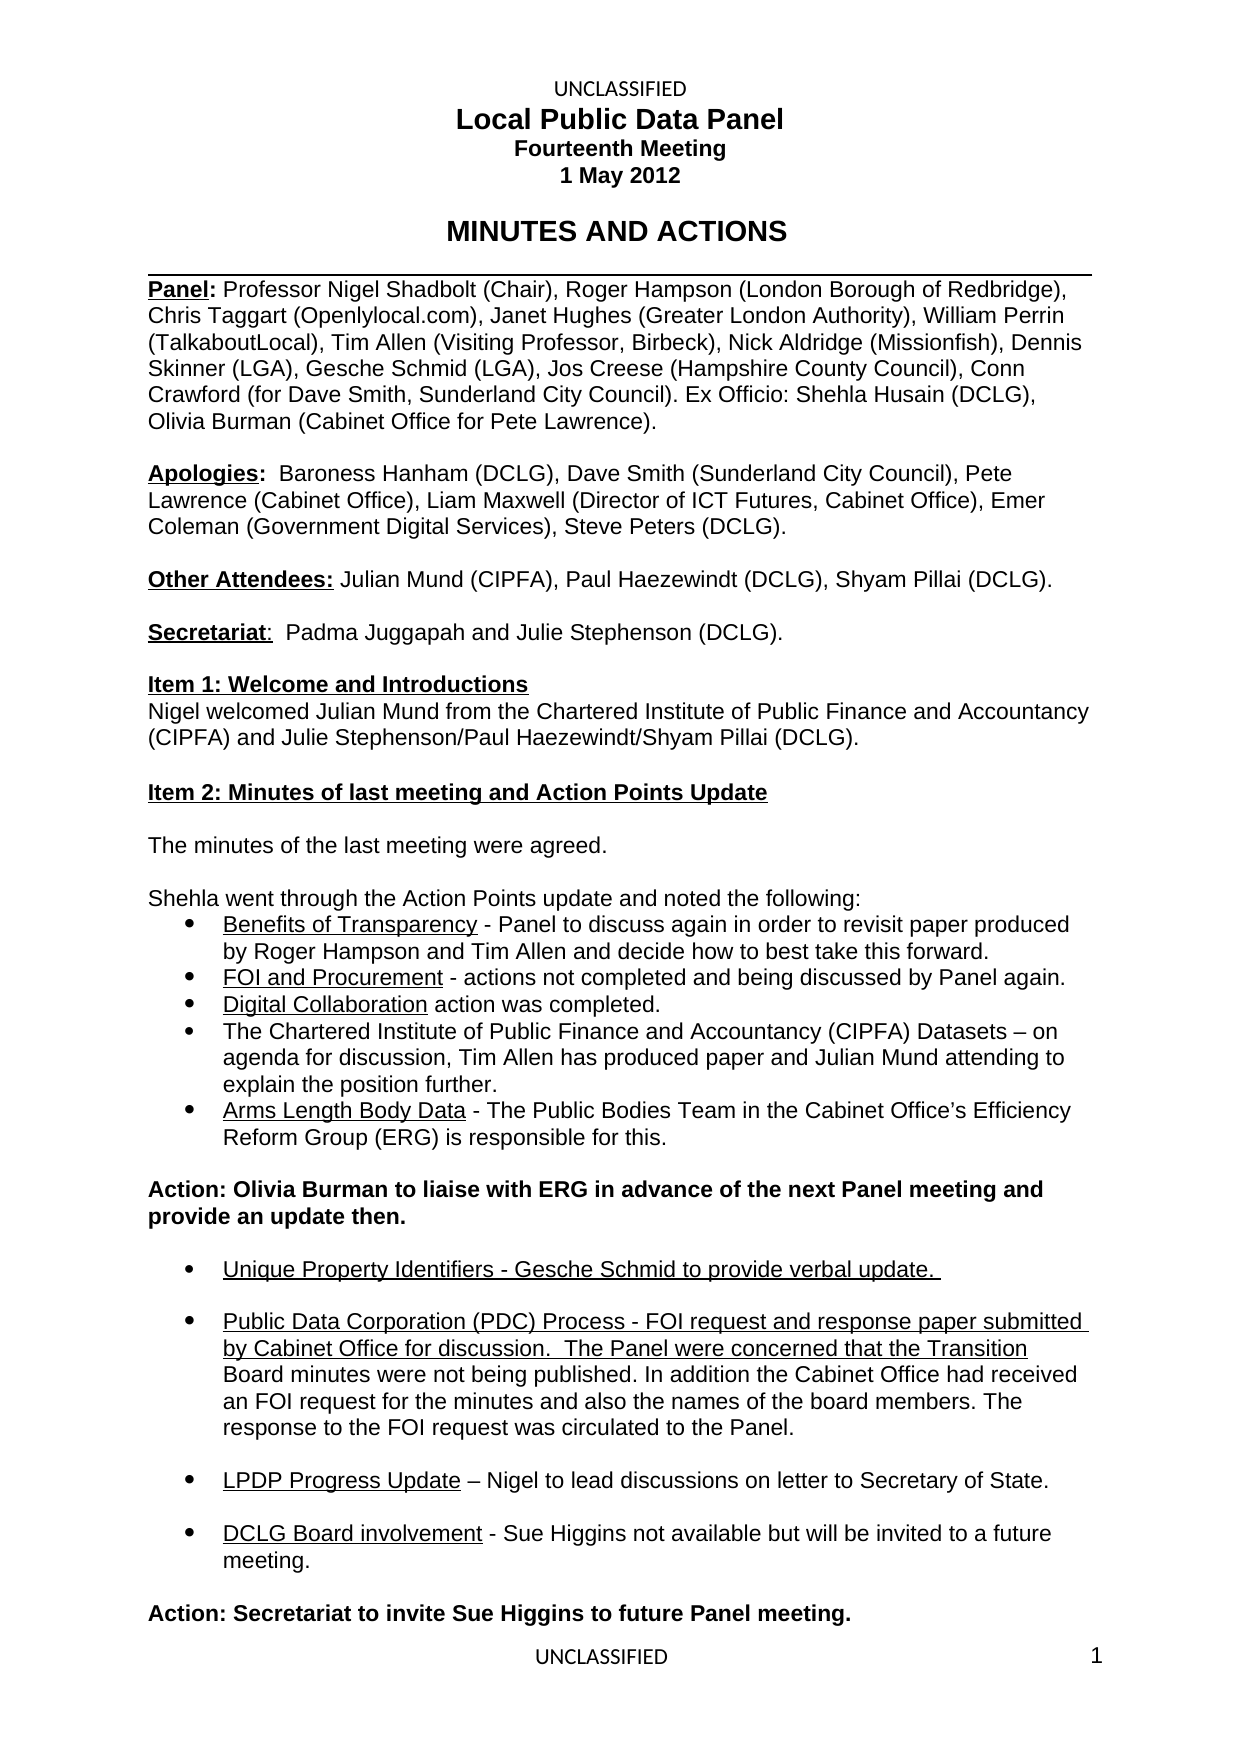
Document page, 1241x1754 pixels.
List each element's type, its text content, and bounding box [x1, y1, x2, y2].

list Arms Length Body Data - The Public Bodies Team in the Cabinet Office’s Efficiency Reform Group (ERG) is responsible for this. [185, 1097, 1092, 1150]
text Apologies: Baroness Hanham (DCLG), Dave Smith (Sunderland City Council), Pete Lawrence (Cabinet Office), Liam Maxwell (Director of ICT Futures, Cabinet Office), Emer Coleman (Government Digital Services), Steve Peters (DCLG). [148, 460, 1092, 539]
text Fourteenth Meeting [148, 135, 1092, 162]
list LPDP Progress Update – Nigel to lead discussions on letter to Secretary of State. [185, 1467, 1092, 1494]
text Local Public Data Panel [148, 102, 1092, 135]
text Item 1: Welcome and Introductions [148, 671, 1092, 698]
text Other Attendees: Julian Mund (CIPFA), Paul Haezewindt (DCLG), Shyam Pillai (DCLG). [148, 566, 1092, 592]
text Action: Secretariat to invite Sue Higgins to future Panel meeting. [148, 1600, 1092, 1626]
text MINUTES AND ACTIONS [148, 214, 1092, 248]
text Nigel welcomed Julian Mund from the Chartered Institute of Public Finance and Accountancy (CIPFA) and Julie Stephenson/Paul Haezewindt/Shyam Pillai (DCLG). [148, 698, 1092, 750]
list FOI and Procurement - actions not completed and being discussed by Panel again. [185, 964, 1092, 991]
list DCLG Board involvement - Sue Higgins not available but will be invited to a future meeting. [185, 1520, 1092, 1573]
text Shehla went through the Action Points update and noted the following: [148, 884, 1092, 911]
text 1 May 2012 [148, 162, 1092, 188]
text Action: Olivia Burman to liaise with ERG in advance of the next Panel meeting and provide an update then. [148, 1176, 1092, 1229]
text Secretariat: Padma Juggapah and Julie Stephenson (DCLG). [148, 618, 1092, 645]
list Digital Collaboration action was completed. [185, 991, 1092, 1018]
text The minutes of the last meeting were agreed. [148, 832, 1092, 858]
text Panel: Professor Nigel Shadbolt (Chair), Roger Hampson (London Borough of Redbridge), Chris Taggart (Openlylocal.com), Janet Hughes (Greater London Authority), William Perrin (TalkaboutLocal), Tim Allen (Visiting Professor, Birbeck), Nick Aldridge (Missionfish), Dennis Skinner (LGA), Gesche Schmid (LGA), Jos Creese (Hampshire County Council), Conn Crawford (for Dave Smith, Sunderland City Council). Ex Officio: Shehla Husain (DCLG), Olivia Burman (Cabinet Office for Pete Lawrence). [148, 276, 1092, 434]
text Item 2: Minutes of last meeting and Action Points Update [148, 779, 1092, 805]
list Public Data Corporation (PDC) Process - FOI request and response paper submitted by Cabinet Office for discussion. The Panel were concerned that the Transition Board minutes were not being published. In addition the Cabinet Office had received an FOI request for the minutes and also the names of the board members. The response to the FOI request was circulated to the Panel. [185, 1308, 1092, 1441]
list Unique Property Identifiers - Gesche Schmid to provide verbal update. [185, 1256, 1092, 1282]
list Benefits of Transparency - Panel to discuss again in order to revisit paper produced by Roger Hampson and Tim Allen and decide how to best take this forward. [185, 911, 1092, 964]
list The Chartered Institute of Public Finance and Accountancy (CIPFA) Datasets – on agenda for discussion, Tim Allen has produced paper and Julian Mund attending to explain the position further. [185, 1018, 1092, 1097]
